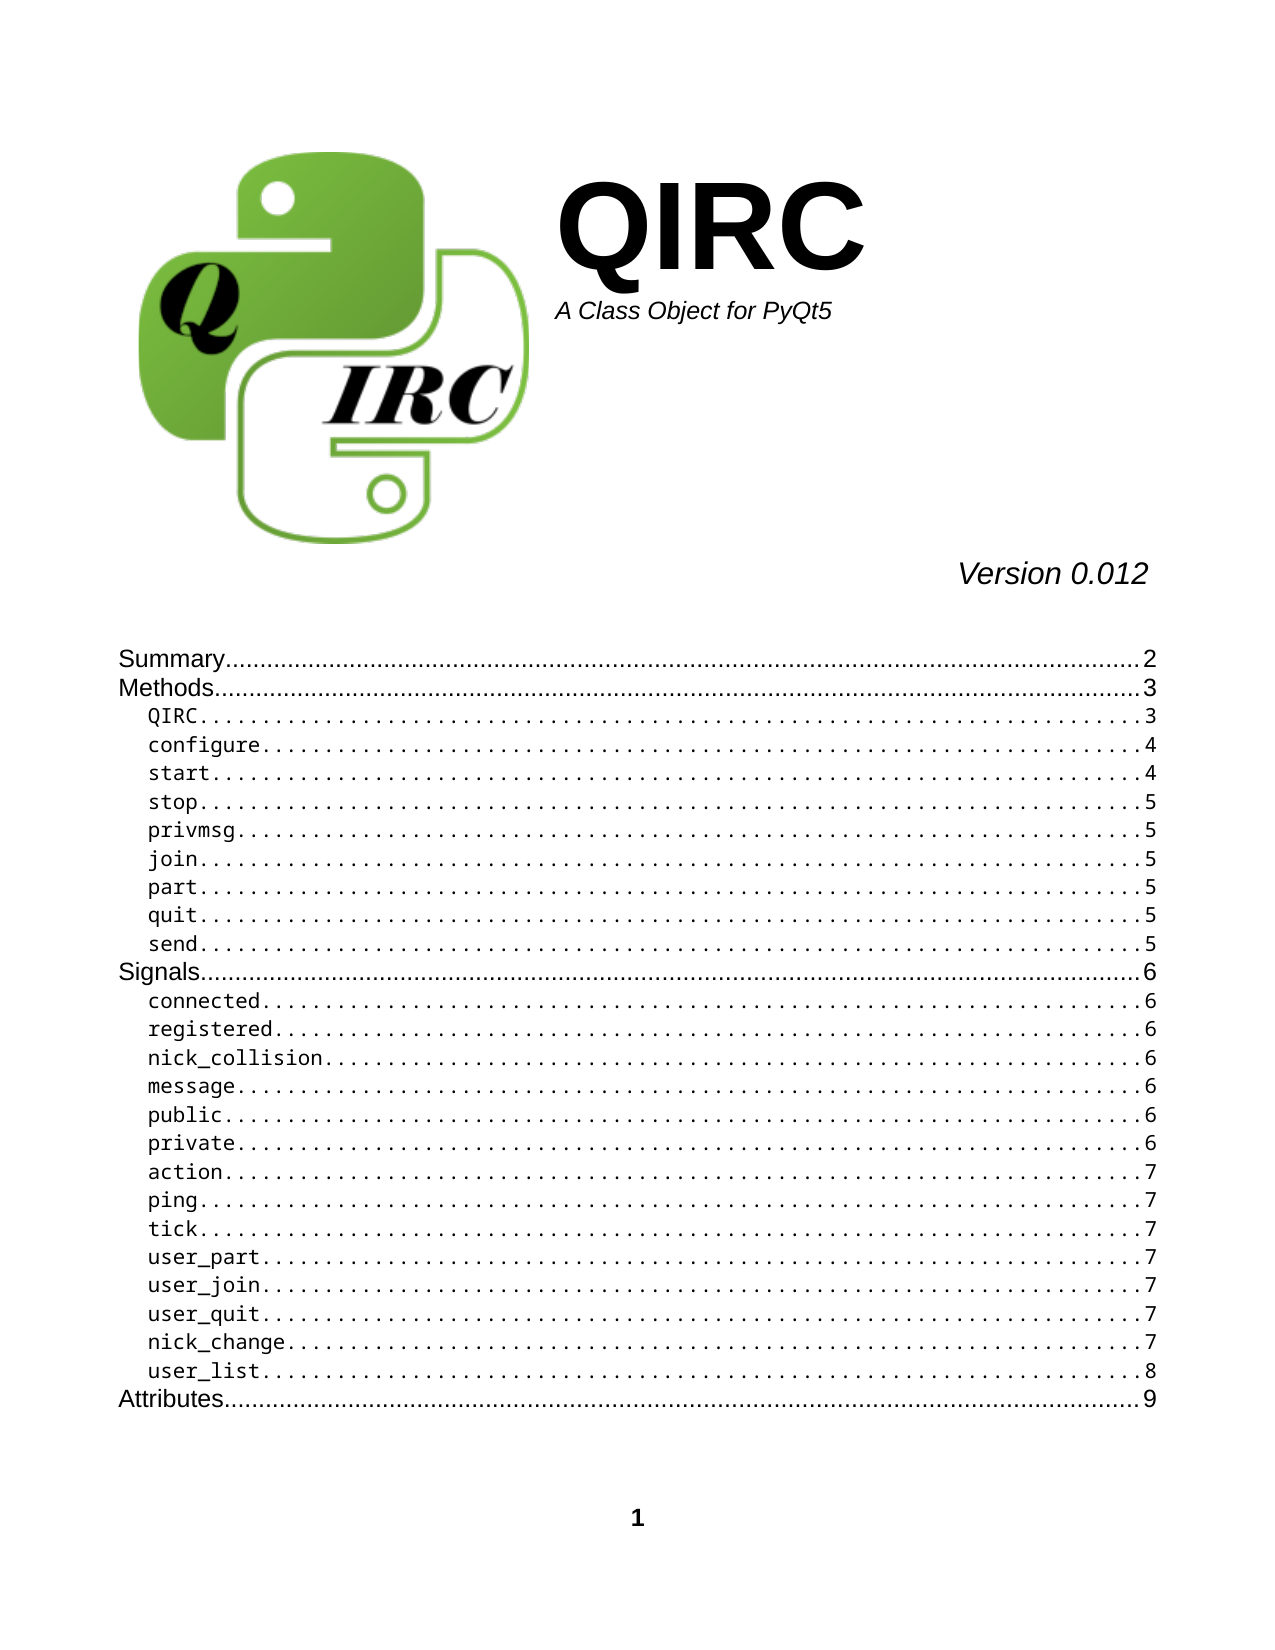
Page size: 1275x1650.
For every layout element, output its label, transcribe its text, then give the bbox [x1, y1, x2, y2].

text user_join 7 [148, 1271, 1157, 1299]
text ping 7 [148, 1185, 1157, 1214]
text send 5 [148, 929, 1157, 957]
text tick 7 [148, 1214, 1157, 1242]
text part 5 [148, 872, 1157, 901]
text connected 6 [148, 986, 1157, 1014]
text privmsg 5 [148, 815, 1157, 844]
text Attributes 9 [118, 1384, 1157, 1413]
text configure 4 [148, 730, 1157, 758]
picture [138, 152, 529, 544]
text nick_change 7 [148, 1327, 1157, 1356]
text user_quit 7 [148, 1299, 1157, 1327]
table_header QIRC A Class Object for PyQt5 [549, 147, 1157, 549]
text start 4 [148, 758, 1157, 787]
table_cell [118, 549, 549, 596]
text message 6 [148, 1071, 1157, 1100]
text Summary 2 [118, 644, 1157, 673]
text quit 5 [148, 901, 1157, 929]
text user_list 8 [148, 1356, 1157, 1384]
text Methods 3 [118, 673, 1157, 701]
text user_part 7 [148, 1242, 1157, 1271]
text QIRC 3 [148, 701, 1157, 730]
text private 6 [148, 1128, 1157, 1157]
text stop 5 [148, 787, 1157, 815]
text nick_collision 6 [148, 1043, 1157, 1071]
text public 6 [148, 1100, 1157, 1128]
table_header [118, 147, 549, 549]
text join 5 [148, 844, 1157, 872]
text registered 6 [148, 1014, 1157, 1043]
table_cell Version 0.012 [549, 549, 1157, 596]
text action 7 [148, 1157, 1157, 1185]
text Signals 6 [118, 957, 1157, 986]
